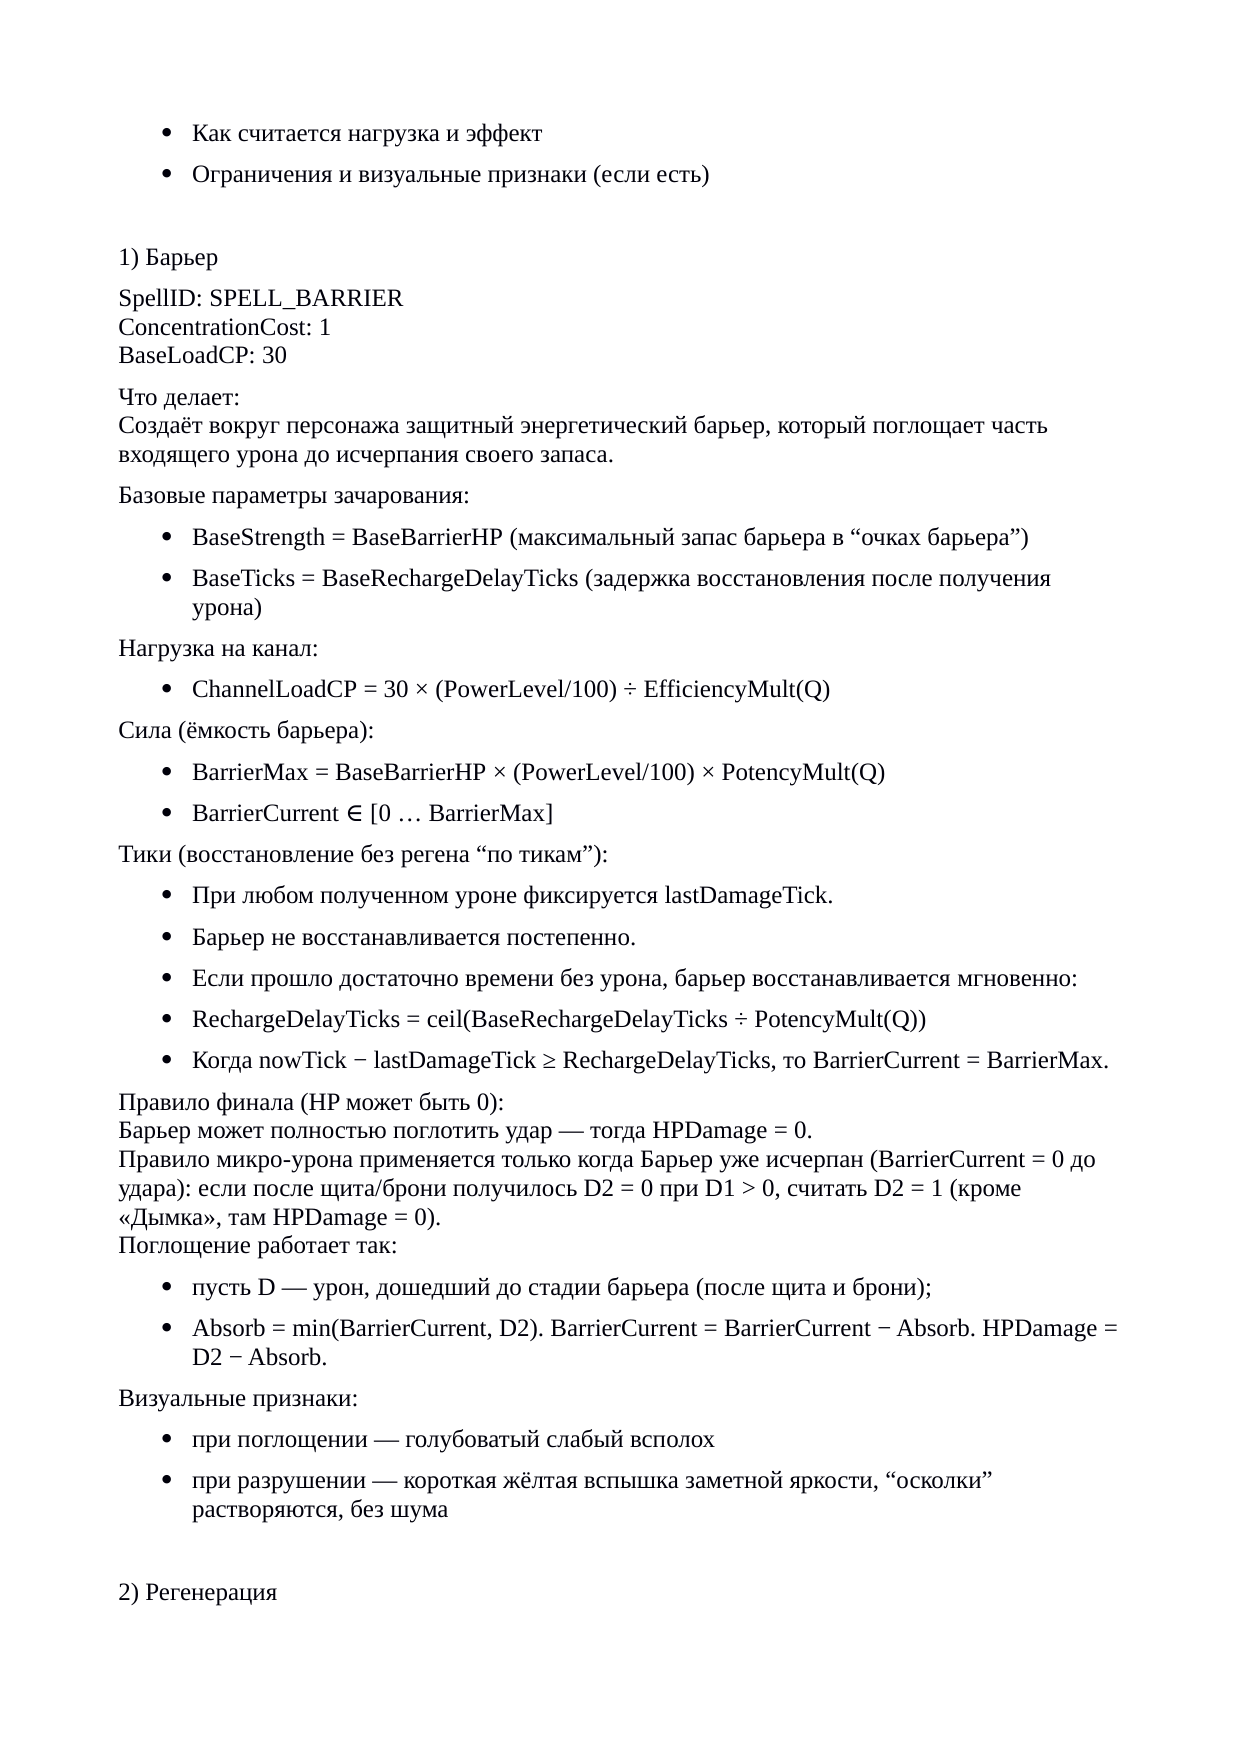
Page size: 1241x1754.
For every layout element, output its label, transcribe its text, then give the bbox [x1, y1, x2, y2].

text Нагрузка на канал: [118, 633, 1122, 662]
list RechargeDelayTicks = ceil(BaseRechargeDelayTicks ÷ PotencyMult(Q)) [162, 1004, 1122, 1033]
text Сила (ёмкость барьера): [118, 716, 1122, 744]
list BarrierCurrent ∈ [0 … BarrierMax] [162, 798, 1122, 827]
list BaseTicks = BaseRechargeDelayTicks (задержка восстановления после получения урона) [162, 563, 1122, 621]
text 1) Барьер [118, 242, 1122, 271]
text Правило финала (HP может быть 0): Барьер может полностью поглотить удар — тогда HPDamage = 0. Правило микро‑урона применяется только когда Барьер уже исчерпан (BarrierCurrent = 0 до удара): если после щита/брони получилось D2 = 0 при D1 > 0, считать D2 = 1 (кроме «Дымка», там HPDamage = 0). Поглощение работает так: [118, 1087, 1122, 1259]
list Как считается нагрузка и эффект [162, 118, 1122, 147]
list Барьер не восстанавливается постепенно. [162, 922, 1122, 951]
text Визуальные признаки: [118, 1383, 1122, 1412]
text SpellID: SPELL_BARRIER ConcentrationCost: 1 BaseLoadCP: 30 [118, 283, 1122, 369]
list пусть D — урон, дошедший до стадии барьера (после щита и брони); [162, 1272, 1122, 1301]
text 2) Регенерация [118, 1577, 1122, 1606]
list Когда nowTick − lastDamageTick ≥ RechargeDelayTicks, то BarrierCurrent = BarrierMax. [162, 1046, 1122, 1074]
text Что делает: Создаёт вокруг персонажа защитный энергетический барьер, который поглощает часть входящего урона до исчерпания своего запаса. [118, 382, 1122, 468]
list BaseStrength = BaseBarrierHP (максимальный запас барьера в “очках барьера”) [162, 522, 1122, 551]
list При любом полученном уроне фиксируется lastDamageTick. [162, 881, 1122, 909]
list при поглощении — голубоватый слабый всполох [162, 1424, 1122, 1453]
list Ограничения и визуальные признаки (если есть) [162, 159, 1122, 188]
list Absorb = min(BarrierCurrent, D2). BarrierCurrent = BarrierCurrent − Absorb. HPDamage = D2 − Absorb. [162, 1313, 1122, 1371]
list Если прошло достаточно времени без урона, барьер восстанавливается мгновенно: [162, 963, 1122, 992]
list BarrierMax = BaseBarrierHP × (PowerLevel/100) × PotencyMult(Q) [162, 757, 1122, 786]
text Базовые параметры зачарования: [118, 481, 1122, 509]
text Тики (восстановление без регена “по тикам”): [118, 839, 1122, 868]
list ChannelLoadCP = 30 × (PowerLevel/100) ÷ EfficiencyMult(Q) [162, 674, 1122, 703]
list при разрушении — короткая жёлтая вспышка заметной яркости, “осколки” растворяются, без шума [162, 1466, 1122, 1523]
